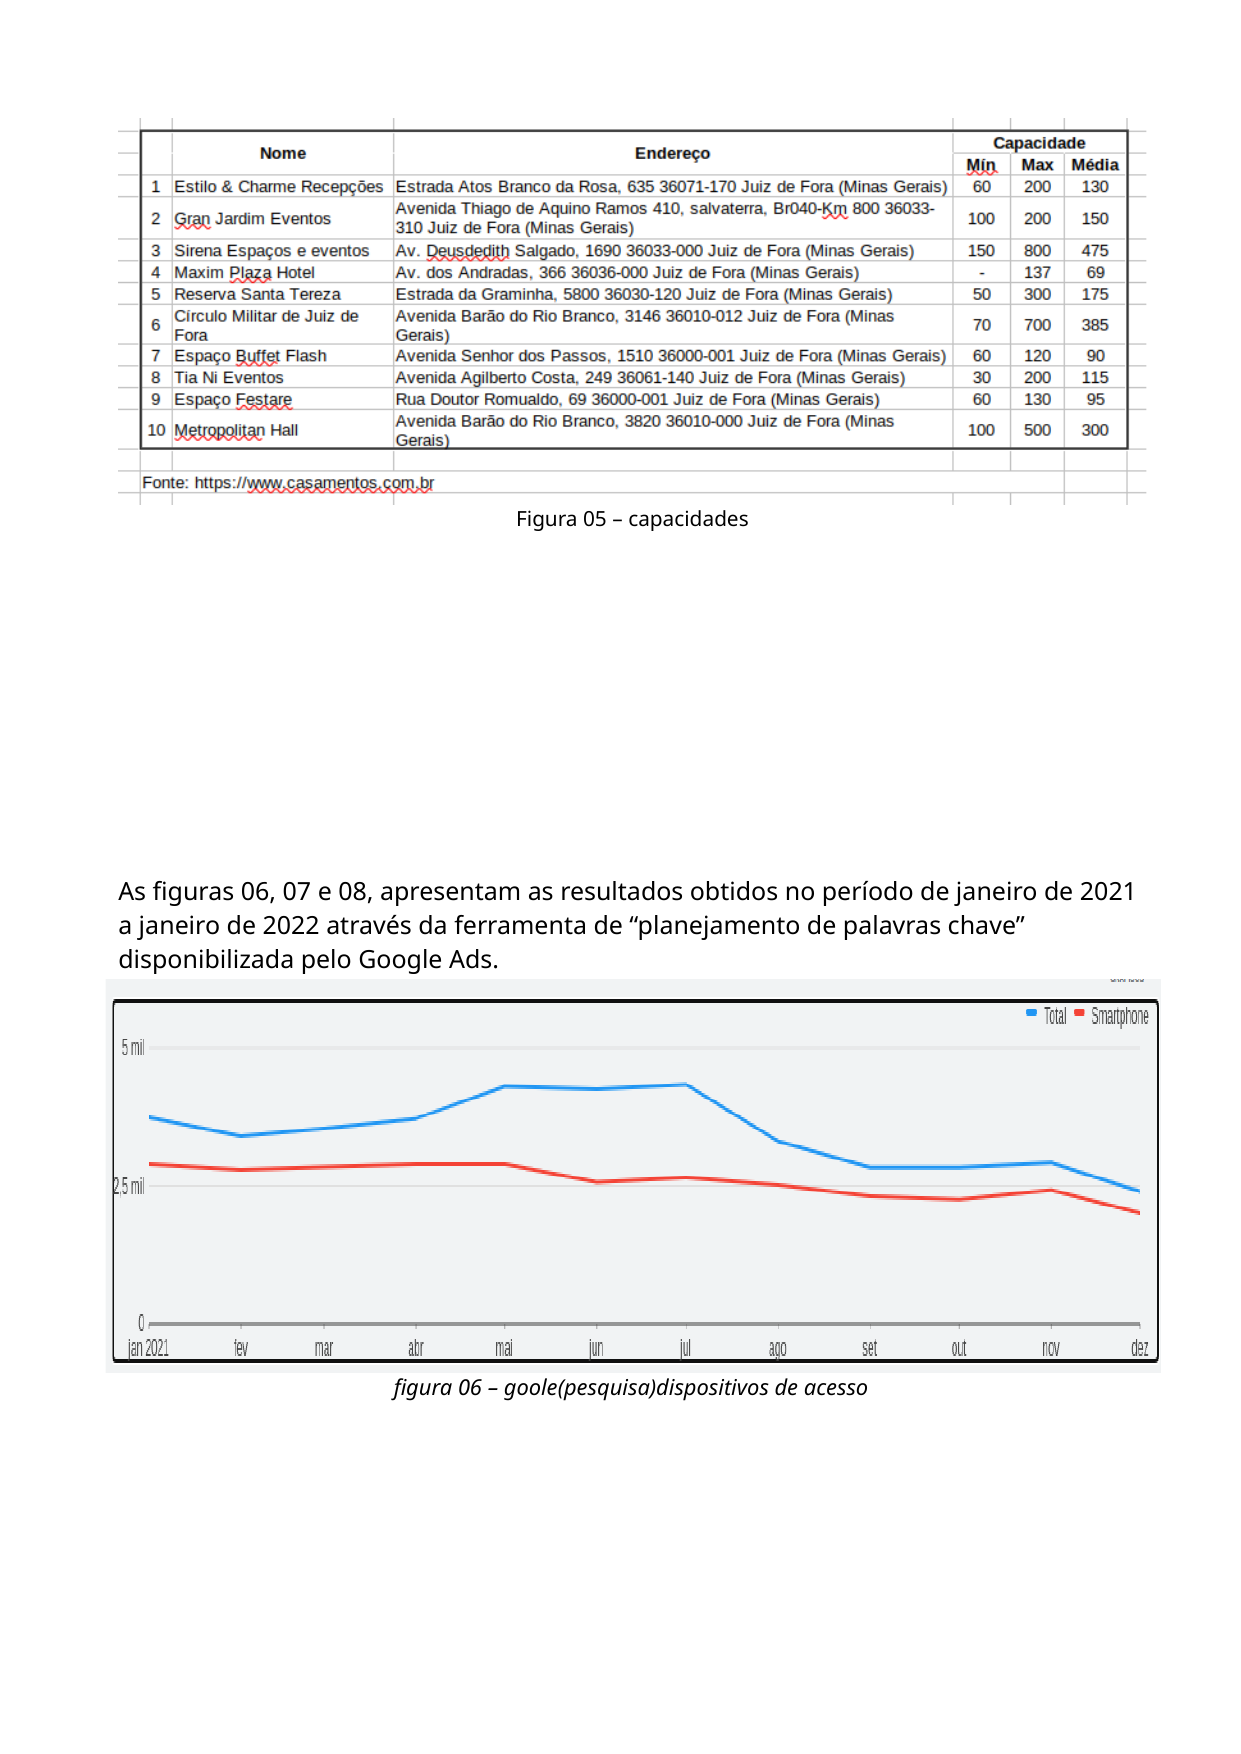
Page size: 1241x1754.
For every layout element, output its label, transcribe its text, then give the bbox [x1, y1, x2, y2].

text Figura 05 – capacidades [118, 505, 1146, 533]
text As figuras 06, 07 e 08, apresentam as resultados obtidos no período de janeiro de 2021 a janeiro de 2022 através da ferramenta de “planejamento de palavras chave” disponibilizada pelo Google Ads. [118, 873, 1146, 976]
picture [105, 979, 1161, 1373]
picture [118, 118, 1147, 505]
text figura 06 – goole(pesquisa)dispositivos de acesso [118, 1373, 1146, 1402]
